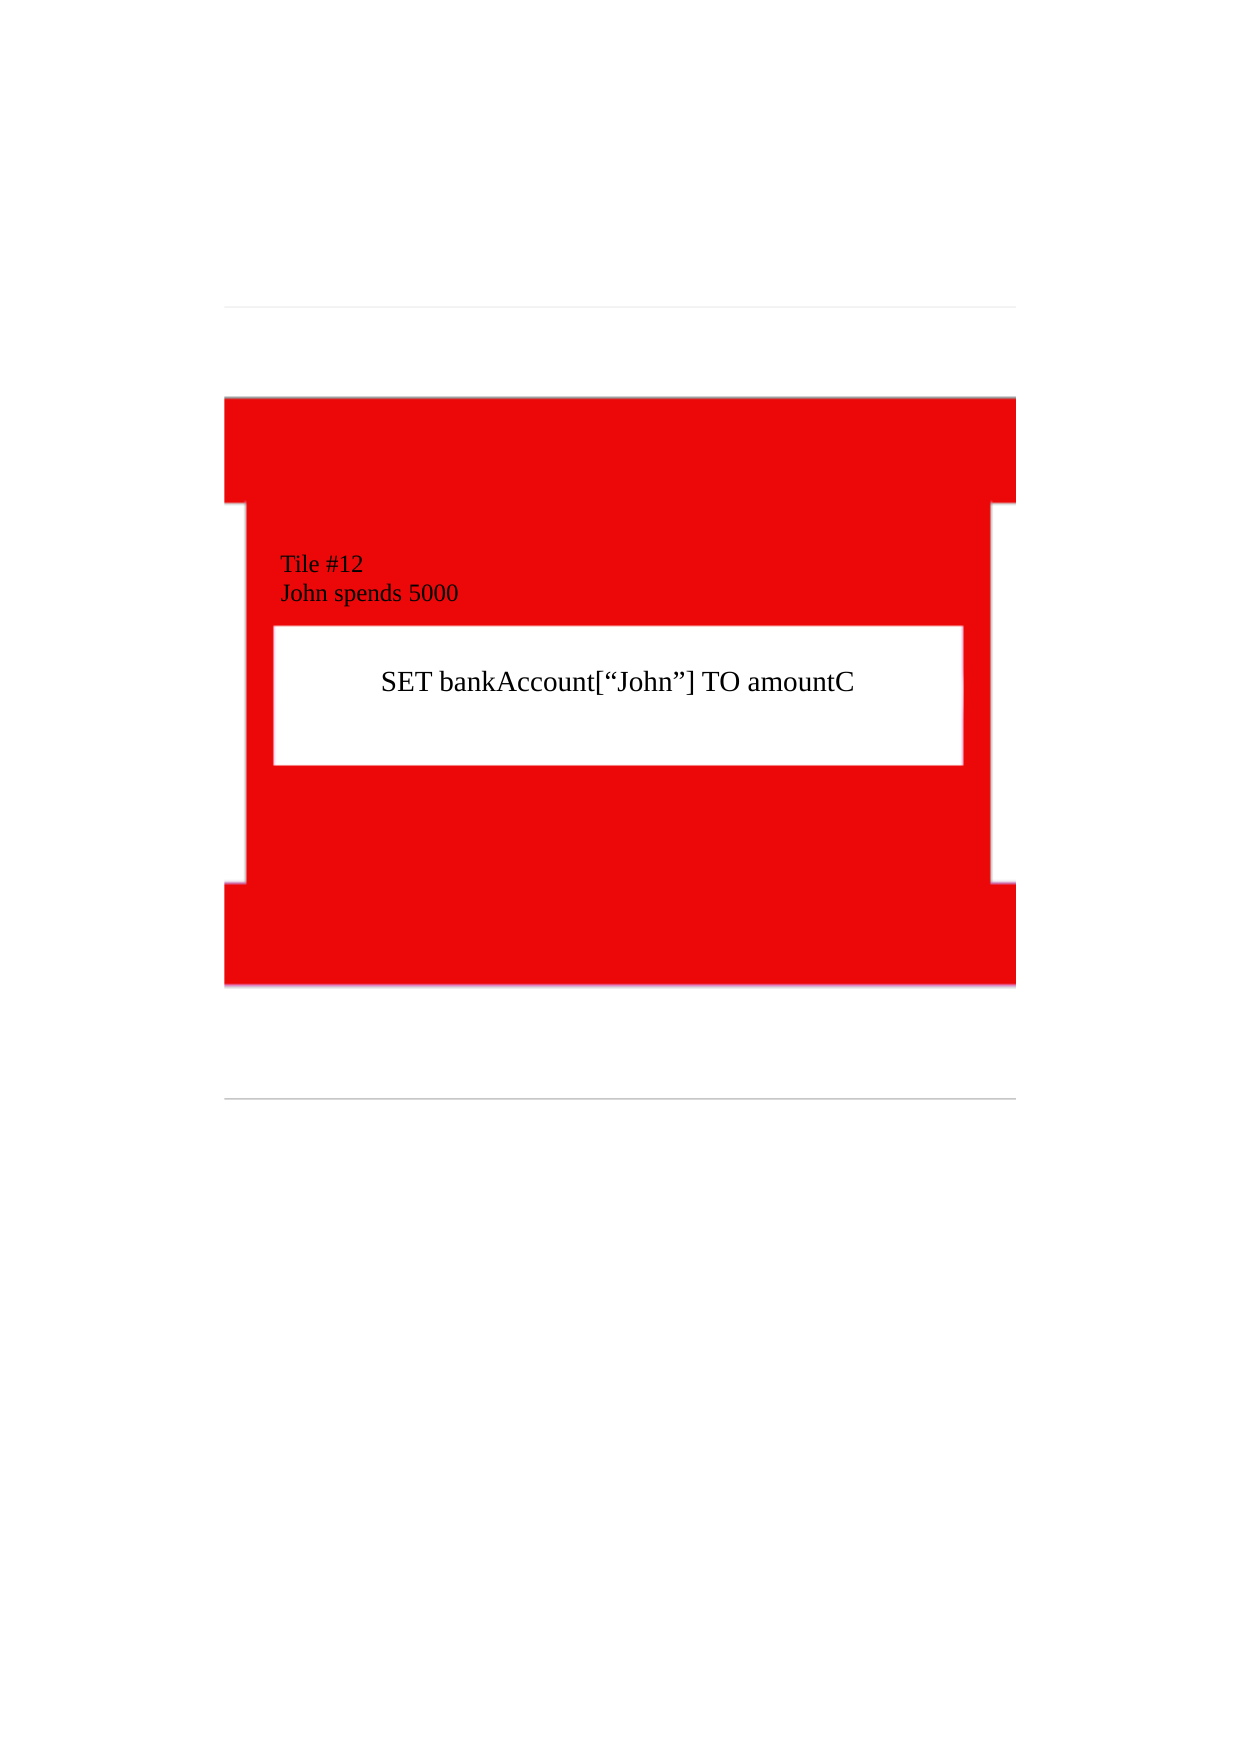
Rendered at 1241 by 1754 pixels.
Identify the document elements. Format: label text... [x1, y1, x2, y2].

picture [224, 143, 1016, 1264]
text John spends 5000 [118, 578, 224, 607]
text SET bankAccount[“John”] TO amountC [118, 664, 224, 698]
text John spends 5000 [1016, 578, 1122, 607]
text Tile #12 [118, 549, 224, 578]
text Tile #12 [1016, 549, 1122, 578]
text SET bankAccount[“John”] TO amountC [1016, 664, 1122, 698]
